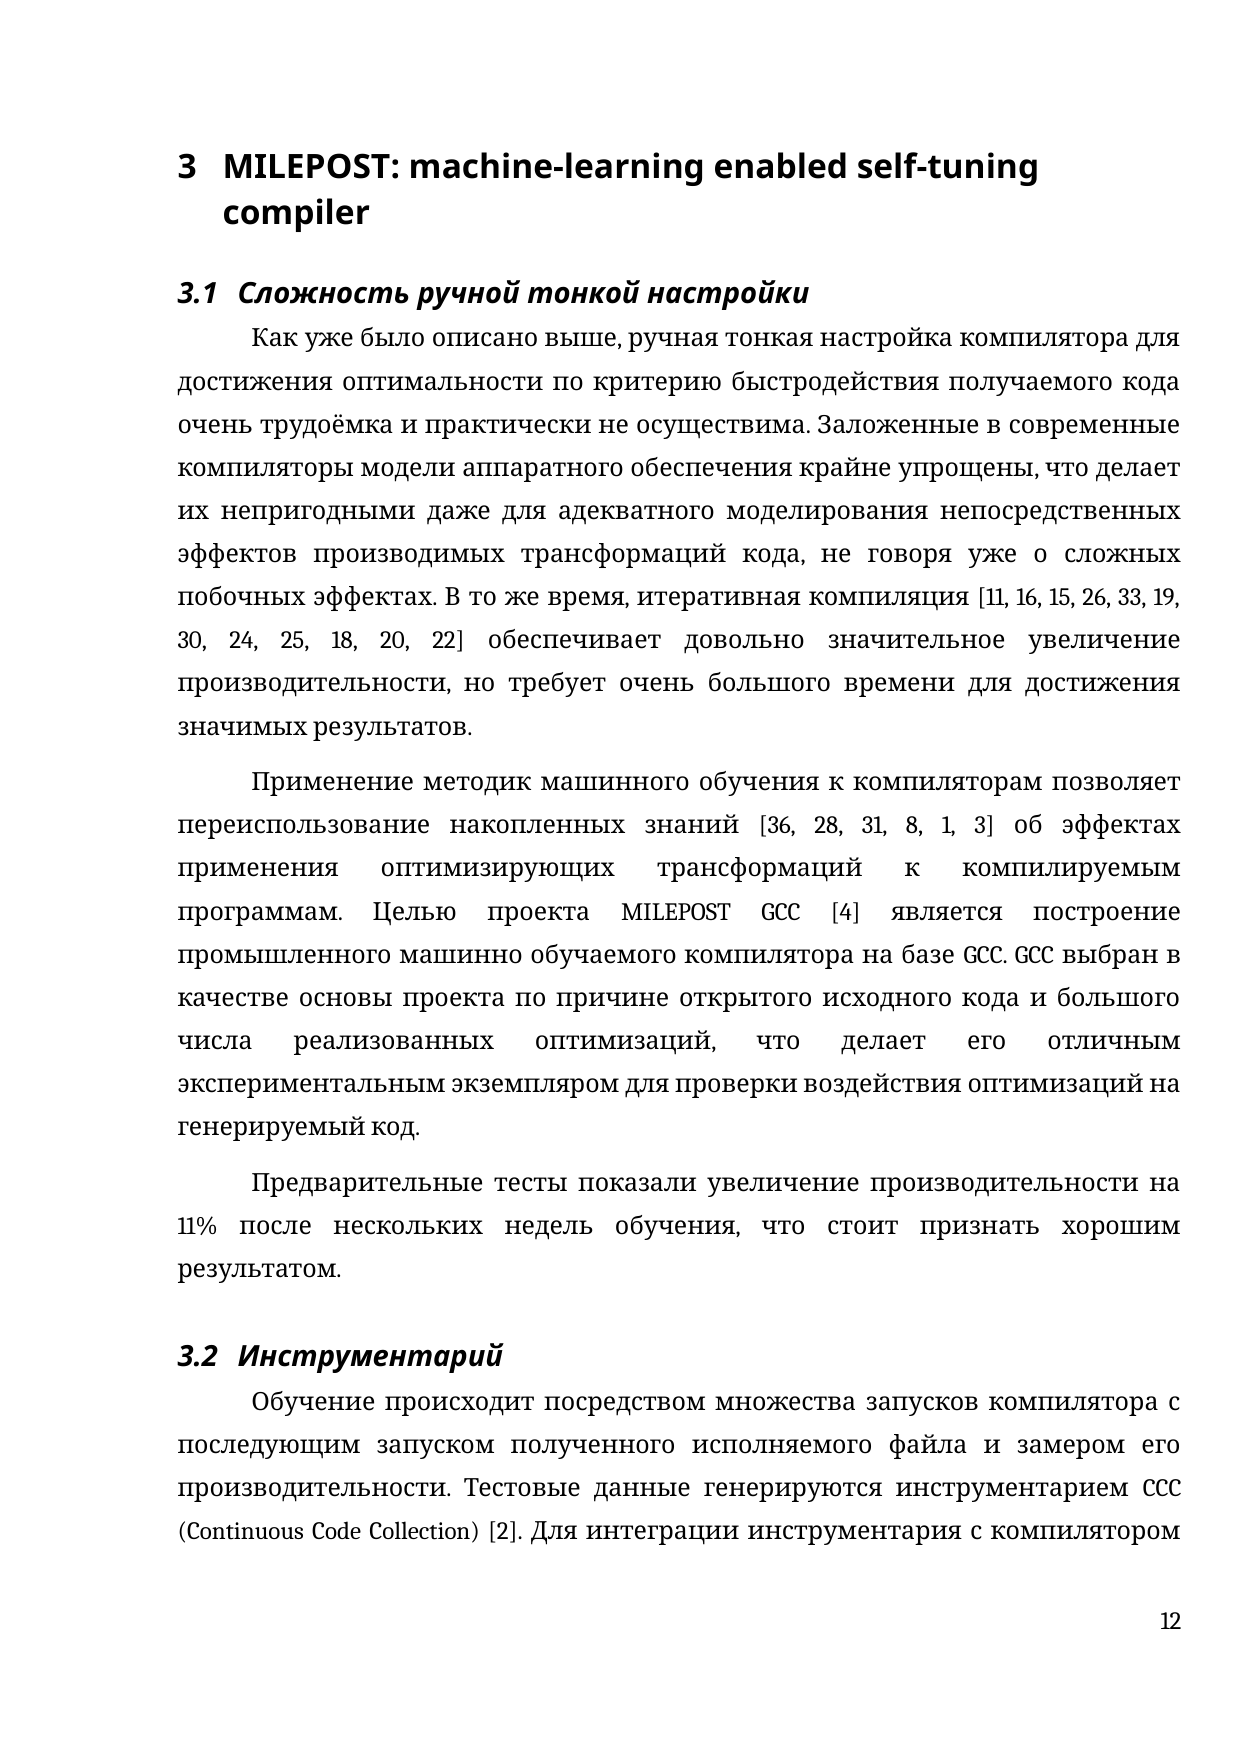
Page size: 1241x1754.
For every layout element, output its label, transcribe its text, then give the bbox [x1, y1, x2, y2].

subtitle Сложность ручной тонкой настройки [177, 272, 1181, 312]
text Обучение происходит посредством множества запусков компилятора с последующим запуском полученного исполняемого файла и замером его производительности. Тестовые данные генерируются инструментарием CCC (Continuous Code Collection) [2]. Для интеграции инструментария с компилятором [177, 1388, 1181, 1546]
text Предварительные тесты показали увеличение производительности на 11% после нескольких недель обучения, что стоит признать хорошим результатом. [177, 1169, 1181, 1284]
subtitle MILEPOST: machine-learning enabled self-tuning compiler [177, 143, 1181, 234]
text Применение методик машинного обучения к компиляторам позволяет переиспользование накопленных знаний [36, 28, 31, 8, 1, 3] об эффектах применения оптимизирующих трансформаций к компилируемым программам. Целью проекта MILEPOST GCC [4] является построение промышленного машинно обучаемого компилятора на базе GCC. GCC выбран в качестве основы проекта по причине открытого исходного кода и большого числа реализованных оптимизаций, что делает его отличным экспериментальным экземпляром для проверки воздействия оптимизаций на генерируемый код. [177, 768, 1181, 1142]
subtitle Инструментарий [177, 1336, 1181, 1375]
text Как уже было описано выше, ручная тонкая настройка компилятора для достижения оптимальности по критерию быстродействия получаемого кода очень трудоёмка и практически не осуществима. Заложенные в современные компиляторы модели аппаратного обеспечения крайне упрощены, что делает их непригодными даже для адекватного моделирования непосредственных эффектов производимых трансформаций кода, не говоря уже о сложных побочных эффектах. В то же время, итеративная компиляция [11, 16, 15, 26, 33, 19, 30, 24, 25, 18, 20, 22] обеспечивает довольно значительное увеличение производительности, но требует очень большого времени для достижения значимых результатов. [177, 324, 1181, 741]
